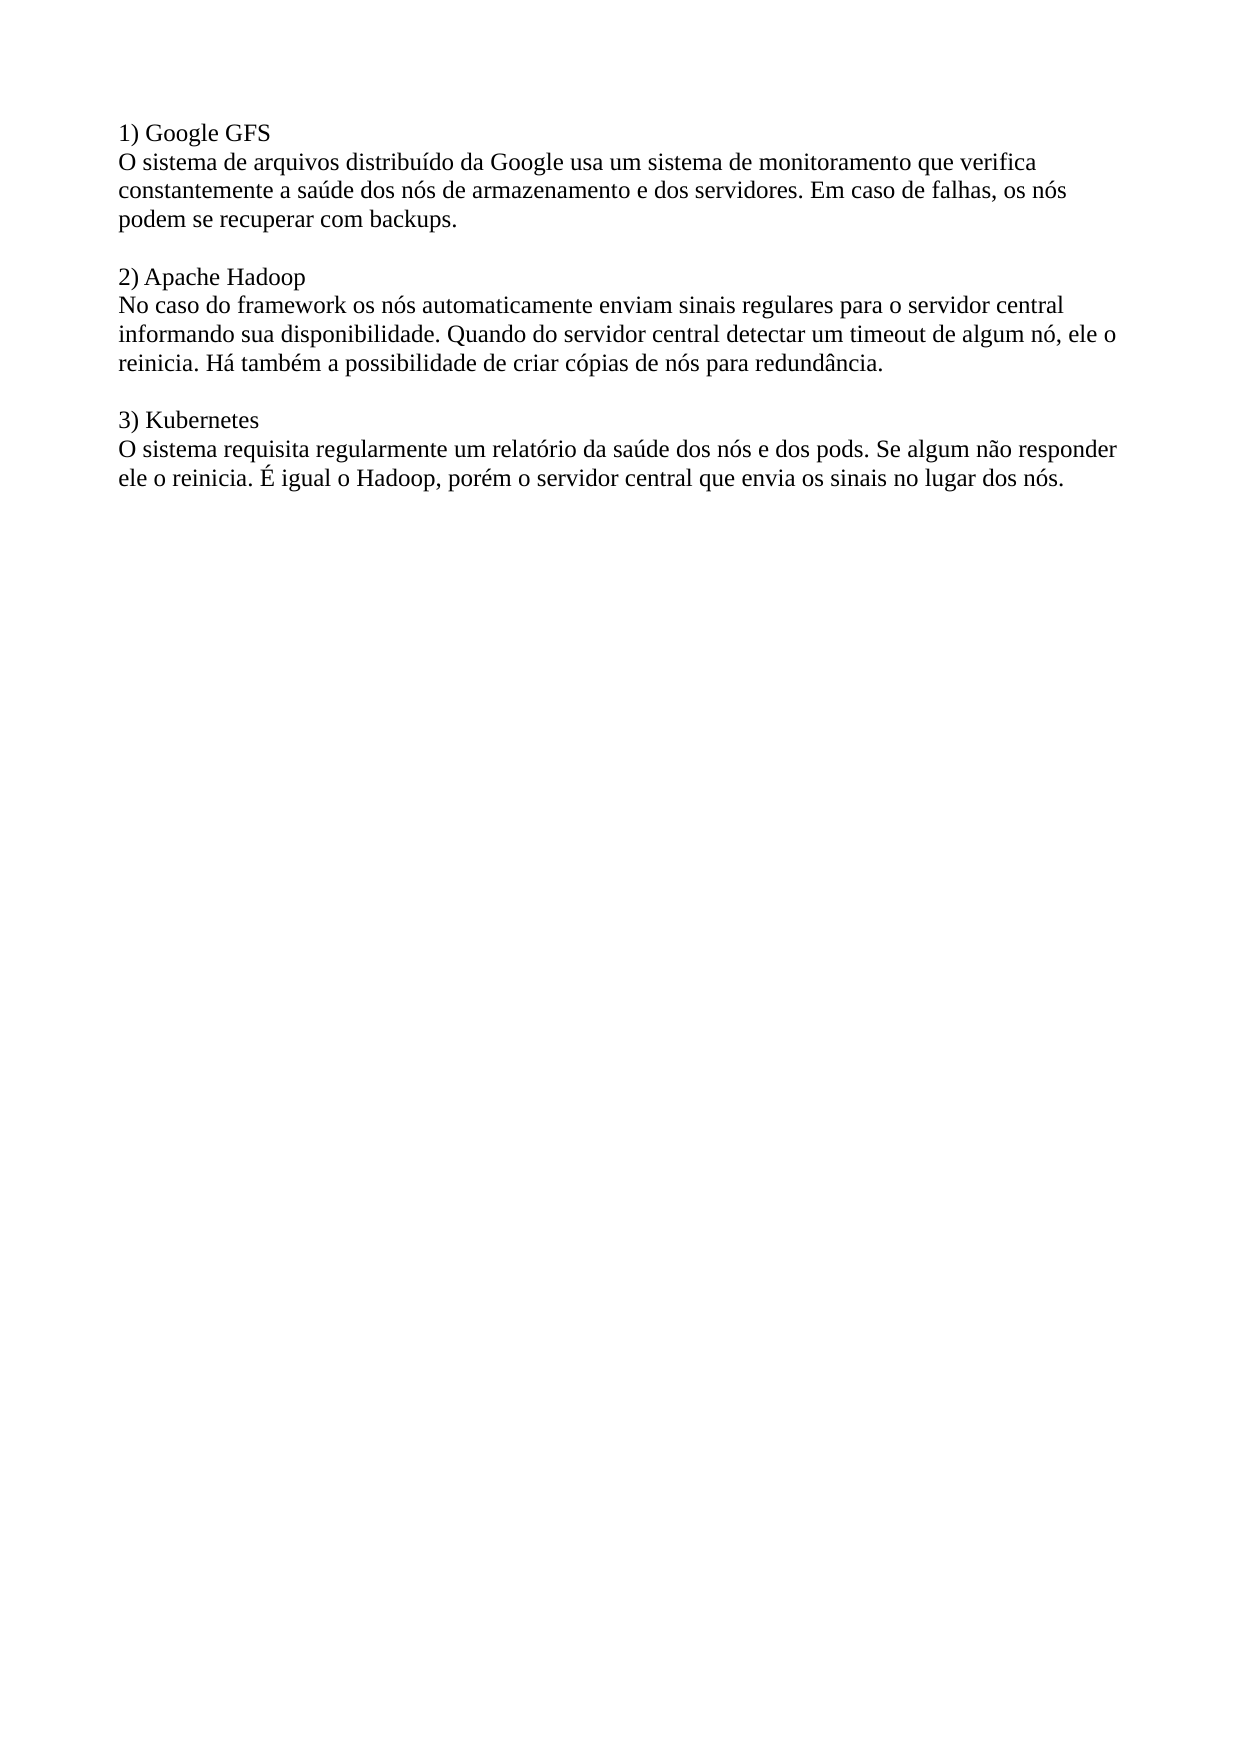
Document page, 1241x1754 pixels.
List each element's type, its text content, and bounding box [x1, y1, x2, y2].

text 3) Kubernetes [118, 406, 1122, 434]
text O sistema requisita regularmente um relatório da saúde dos nós e dos pods. Se algum não responder ele o reinicia. É igual o Hadoop, porém o servidor central que envia os sinais no lugar dos nós. [118, 434, 1122, 492]
text No caso do framework os nós automaticamente enviam sinais regulares para o servidor central informando sua disponibilidade. Quando do servidor central detectar um timeout de algum nó, ele o reinicia. Há também a possibilidade de criar cópias de nós para redundância. [118, 291, 1122, 377]
text 2) Apache Hadoop [118, 262, 1122, 291]
text O sistema de arquivos distribuído da Google usa um sistema de monitoramento que verifica constantemente a saúde dos nós de armazenamento e dos servidores. Em caso de falhas, os nós podem se recuperar com backups. [118, 147, 1122, 233]
text 1) Google GFS [118, 118, 1122, 147]
